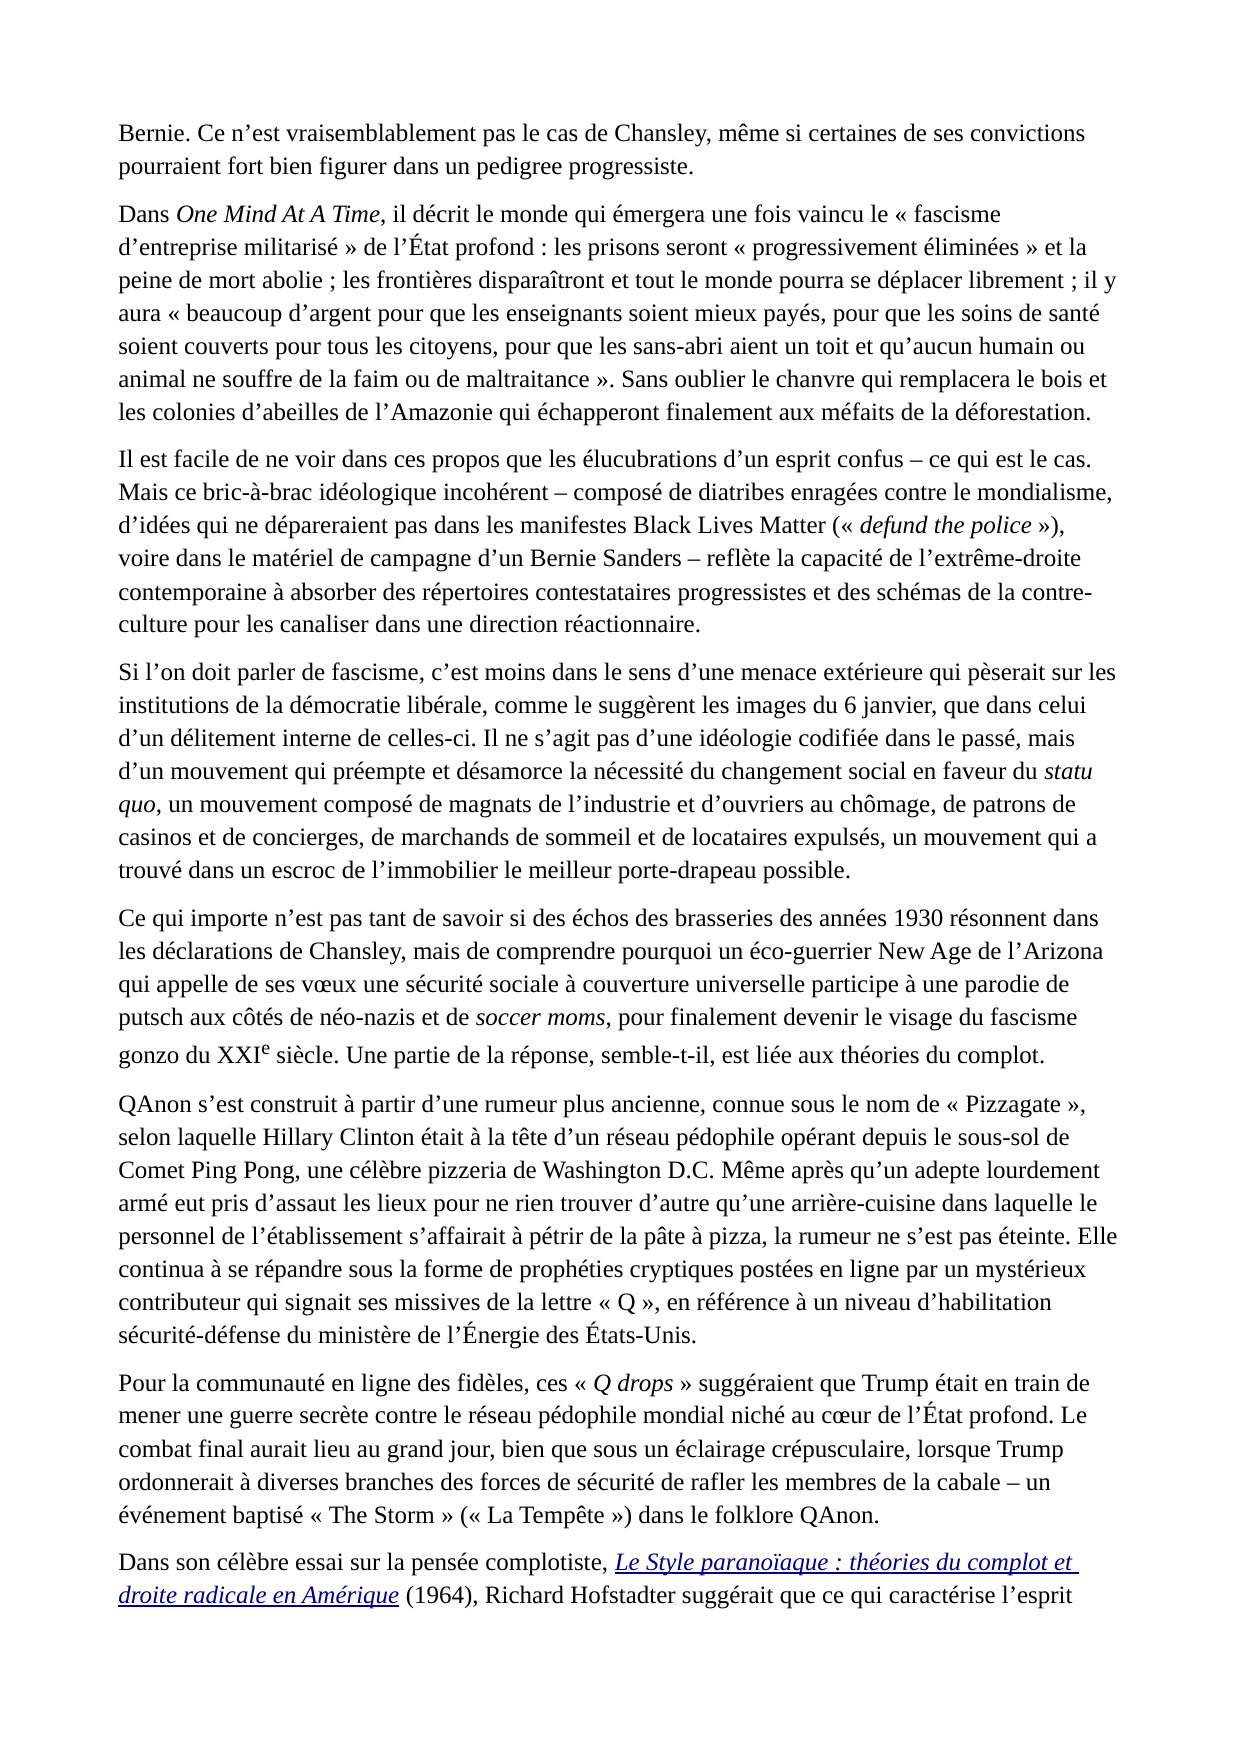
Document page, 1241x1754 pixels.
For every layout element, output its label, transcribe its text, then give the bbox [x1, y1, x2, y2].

text Bernie. Ce n’est vraisemblablement pas le cas de Chansley, même si certaines de ses convictions pourraient fort bien figurer dans un pedigree progressiste. [118, 118, 1122, 180]
text Dans son célèbre essai sur la pensée complotiste, Le Style paranoïaque : théories du complot et droite radicale en Amérique (1964), Richard Hofstadter suggérait que ce qui caractérise l’esprit [118, 1547, 1122, 1609]
text Ce qui importe n’est pas tant de savoir si des échos des brasseries des années 1930 résonnent dans les déclarations de Chansley, mais de comprendre pourquoi un éco-guerrier New Age de l’Arizona qui appelle de ses vœux une sécurité sociale à couverture universelle participe à une parodie de putsch aux côtés de néo-nazis et de soccer moms, pour finalement devenir le visage du fascisme gonzo du XXIe siècle. Une partie de la réponse, semble-t-il, est liée aux théories du complot. [118, 903, 1122, 1069]
text Il est facile de ne voir dans ces propos que les élucubrations d’un esprit confus – ce qui est le cas. Mais ce bric-à-brac idéologique incohérent – composé de diatribes enragées contre le mondialisme, d’idées qui ne dépareraient pas dans les manifestes Black Lives Matter (« defund the police »), voire dans le matériel de campagne d’un Bernie Sanders – reflète la capacité de l’extrême-droite contemporaine à absorber des répertoires contestataires progressistes et des schémas de la contre-culture pour les canaliser dans une direction réactionnaire. [118, 444, 1122, 638]
text Si l’on doit parler de fascisme, c’est moins dans le sens d’une menace extérieure qui pèserait sur les institutions de la démocratie libérale, comme le suggèrent les images du 6 janvier, que dans celui d’un délitement interne de celles-ci. Il ne s’agit pas d’une idéologie codifiée dans le passé, mais d’un mouvement qui préempte et désamorce la nécessité du changement social en faveur du statu quo, un mouvement composé de magnats de l’industrie et d’ouvriers au chômage, de patrons de casinos et de concierges, de marchands de sommeil et de locataires expulsés, un mouvement qui a trouvé dans un escroc de l’immobilier le meilleur porte-drapeau possible. [118, 657, 1122, 884]
text QAnon s’est construit à partir d’une rumeur plus ancienne, connue sous le nom de « Pizzagate », selon laquelle Hillary Clinton était à la tête d’un réseau pédophile opérant depuis le sous-sol de Comet Ping Pong, une célèbre pizzeria de Washington D.C. Même après qu’un adepte lourdement armé eut pris d’assaut les lieux pour ne rien trouver d’autre qu’une arrière-cuisine dans laquelle le personnel de l’établissement s’affairait à pétrir de la pâte à pizza, la rumeur ne s’est pas éteinte. Elle continua à se répandre sous la forme de prophéties cryptiques postées en ligne par un mystérieux contributeur qui signait ses missives de la lettre « Q », en référence à un niveau d’habilitation sécurité-défense du ministère de l’Énergie des États-Unis. [118, 1089, 1122, 1349]
text Dans One Mind At A Time, il décrit le monde qui émergera une fois vaincu le « fascisme d’entreprise militarisé » de l’État profond : les prisons seront « progressivement éliminées » et la peine de mort abolie ; les frontières disparaîtront et tout le monde pourra se déplacer librement ; il y aura « beaucoup d’argent pour que les enseignants soient mieux payés, pour que les soins de santé soient couverts pour tous les citoyens, pour que les sans-abri aient un toit et qu’aucun humain ou animal ne souffre de la faim ou de maltraitance ». Sans oublier le chanvre qui remplacera le bois et les colonies d’abeilles de l’Amazonie qui échapperont finalement aux méfaits de la déforestation. [118, 199, 1122, 426]
text Pour la communauté en ligne des fidèles, ces « Q drops » suggéraient que Trump était en train de mener une guerre secrète contre le réseau pédophile mondial niché au cœur de l’État profond. Le combat final aurait lieu au grand jour, bien que sous un éclairage crépusculaire, lorsque Trump ordonnerait à diverses branches des forces de sécurité de rafler les membres de la cabale – un événement baptisé « The Storm » (« La Tempête ») dans le folklore QAnon. [118, 1368, 1122, 1528]
